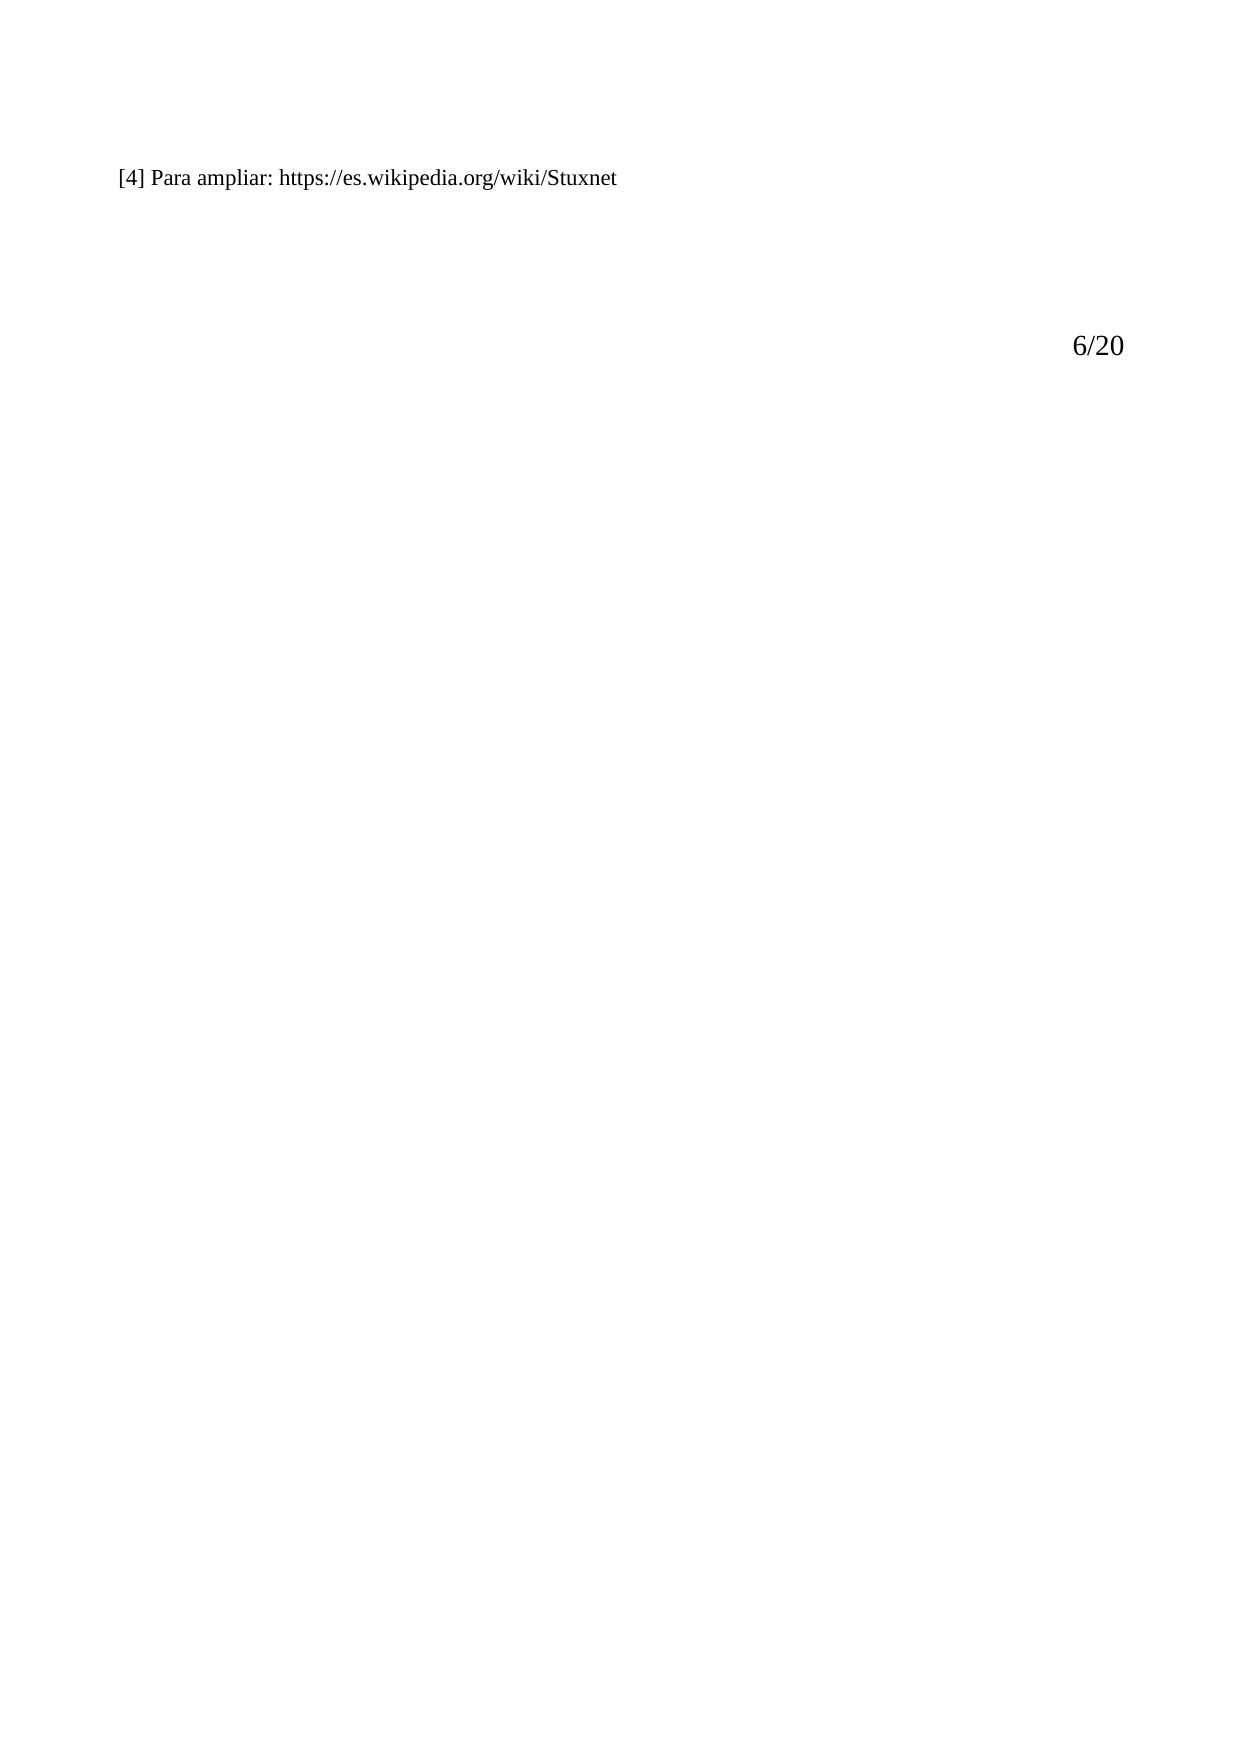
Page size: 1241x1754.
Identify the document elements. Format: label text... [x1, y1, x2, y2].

text [4] Para ampliar: https://es.wikipedia.org/wiki/Stuxnet [118, 164, 1122, 191]
